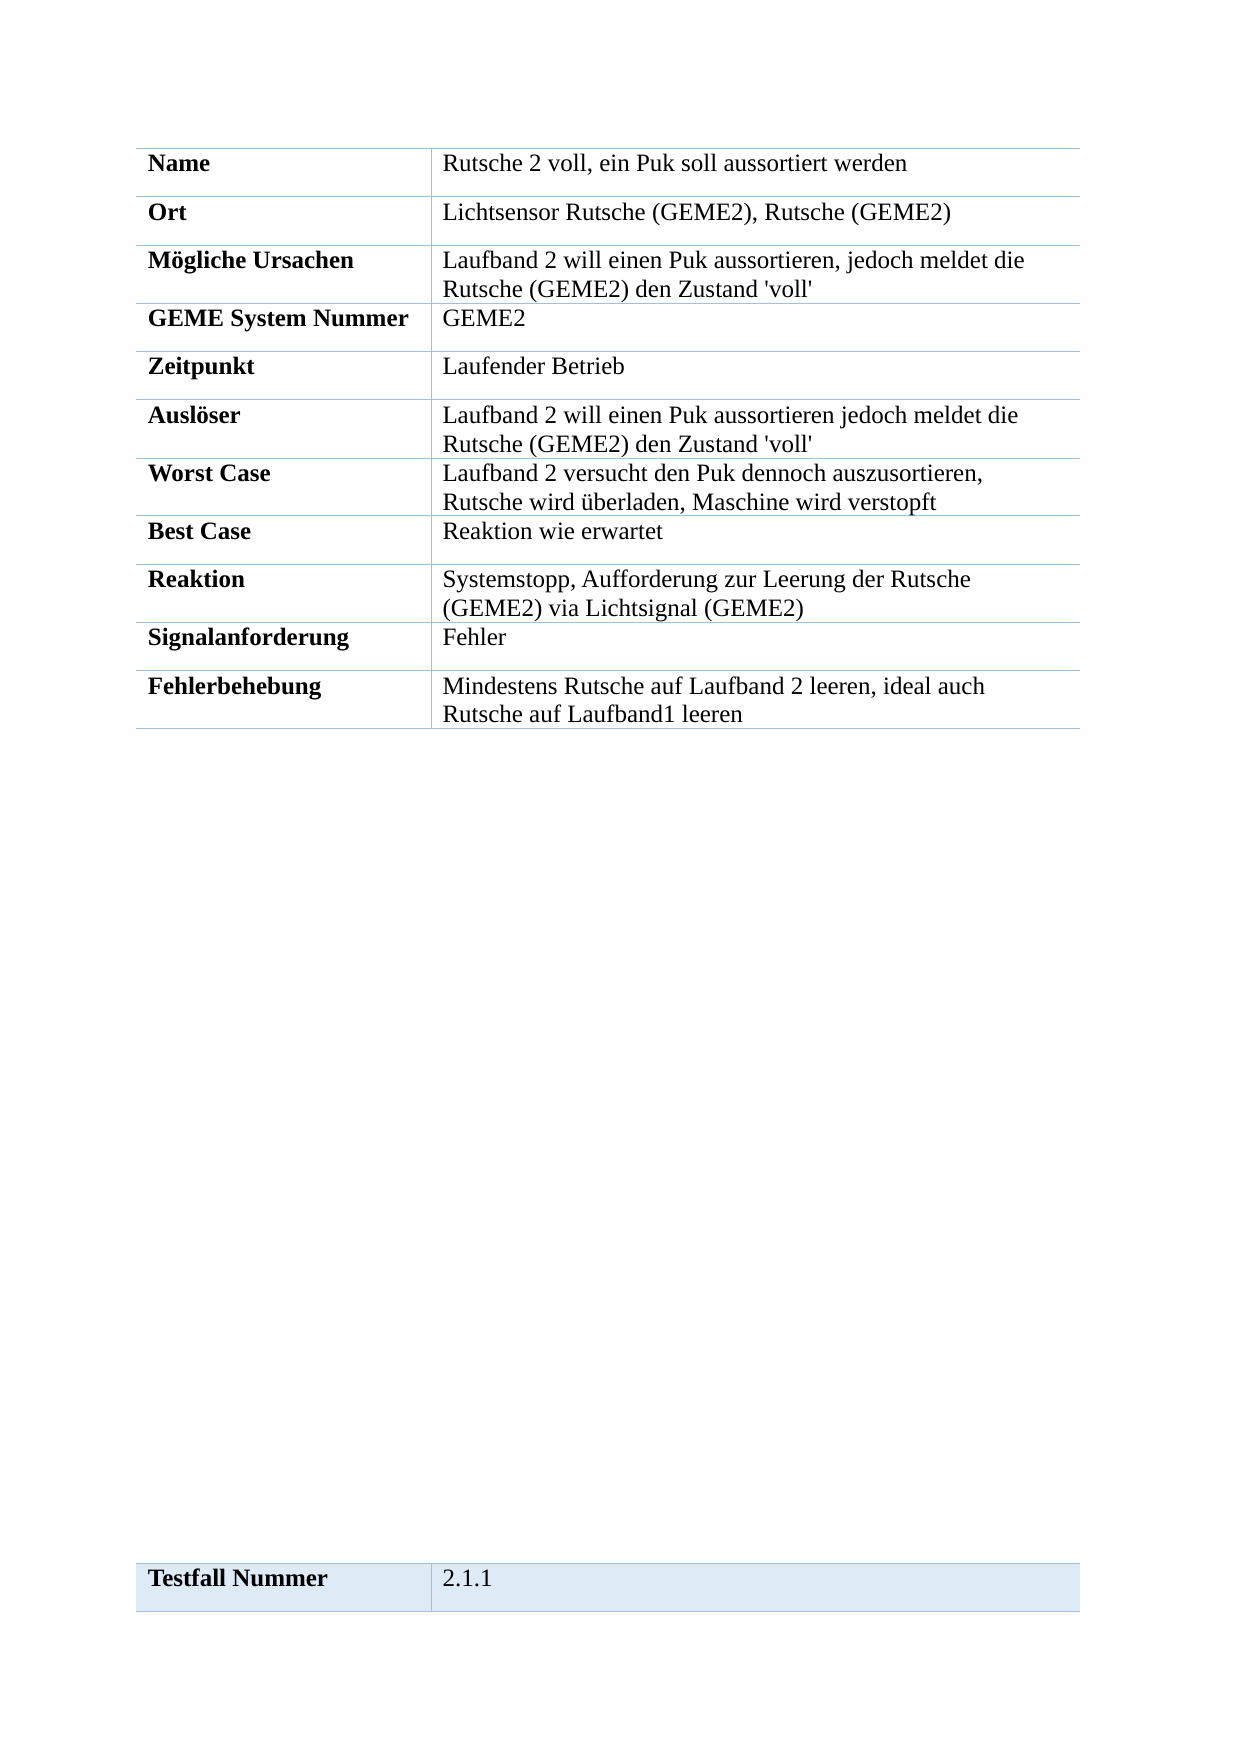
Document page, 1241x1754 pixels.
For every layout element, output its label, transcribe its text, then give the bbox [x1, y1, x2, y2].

table_cell Worst Case [136, 459, 431, 515]
table_cell Zeitpunkt [136, 352, 431, 399]
table_cell Mögliche Ursachen [136, 246, 431, 302]
table_cell Laufband 2 versucht den Puk dennoch auszusortieren, Rutsche wird überladen, Maschine wird verstopft [432, 459, 1080, 515]
table_cell Reaktion wie erwartet [432, 516, 1080, 564]
table_cell Ort [136, 197, 431, 244]
table_cell Mindestens Rutsche auf Laufband 2 leeren, ideal auch Rutsche auf Laufband1 leeren [432, 671, 1080, 728]
table_cell GEME2 [432, 304, 1080, 351]
table_header Testfall Nummer [136, 1564, 431, 1611]
table_cell Fehlerbehebung [136, 671, 431, 728]
table_cell Lichtsensor Rutsche (GEME2), Rutsche (GEME2) [432, 197, 1080, 244]
table_cell Auslöser [136, 400, 431, 457]
table_cell Laufband 2 will einen Puk aussortieren, jedoch meldet die Rutsche (GEME2) den Zustand 'voll' [432, 246, 1080, 302]
table_header 2.1.1 [432, 1564, 1080, 1611]
table_cell GEME System Nummer [136, 304, 431, 351]
table_cell Laufband 2 will einen Puk aussortieren jedoch meldet die Rutsche (GEME2) den Zustand 'voll' [432, 400, 1080, 457]
table_cell Rutsche 2 voll, ein Puk soll aussortiert werden [432, 149, 1080, 196]
table_cell Signalanforderung [136, 623, 431, 670]
table_cell Systemstopp, Aufforderung zur Leerung der Rutsche (GEME2) via Lichtsignal (GEME2) [432, 565, 1080, 622]
table_cell Reaktion [136, 565, 431, 622]
table_cell Best Case [136, 516, 431, 564]
table_cell Fehler [432, 623, 1080, 670]
table_cell Laufender Betrieb [432, 352, 1080, 399]
table_cell Name [136, 149, 431, 196]
